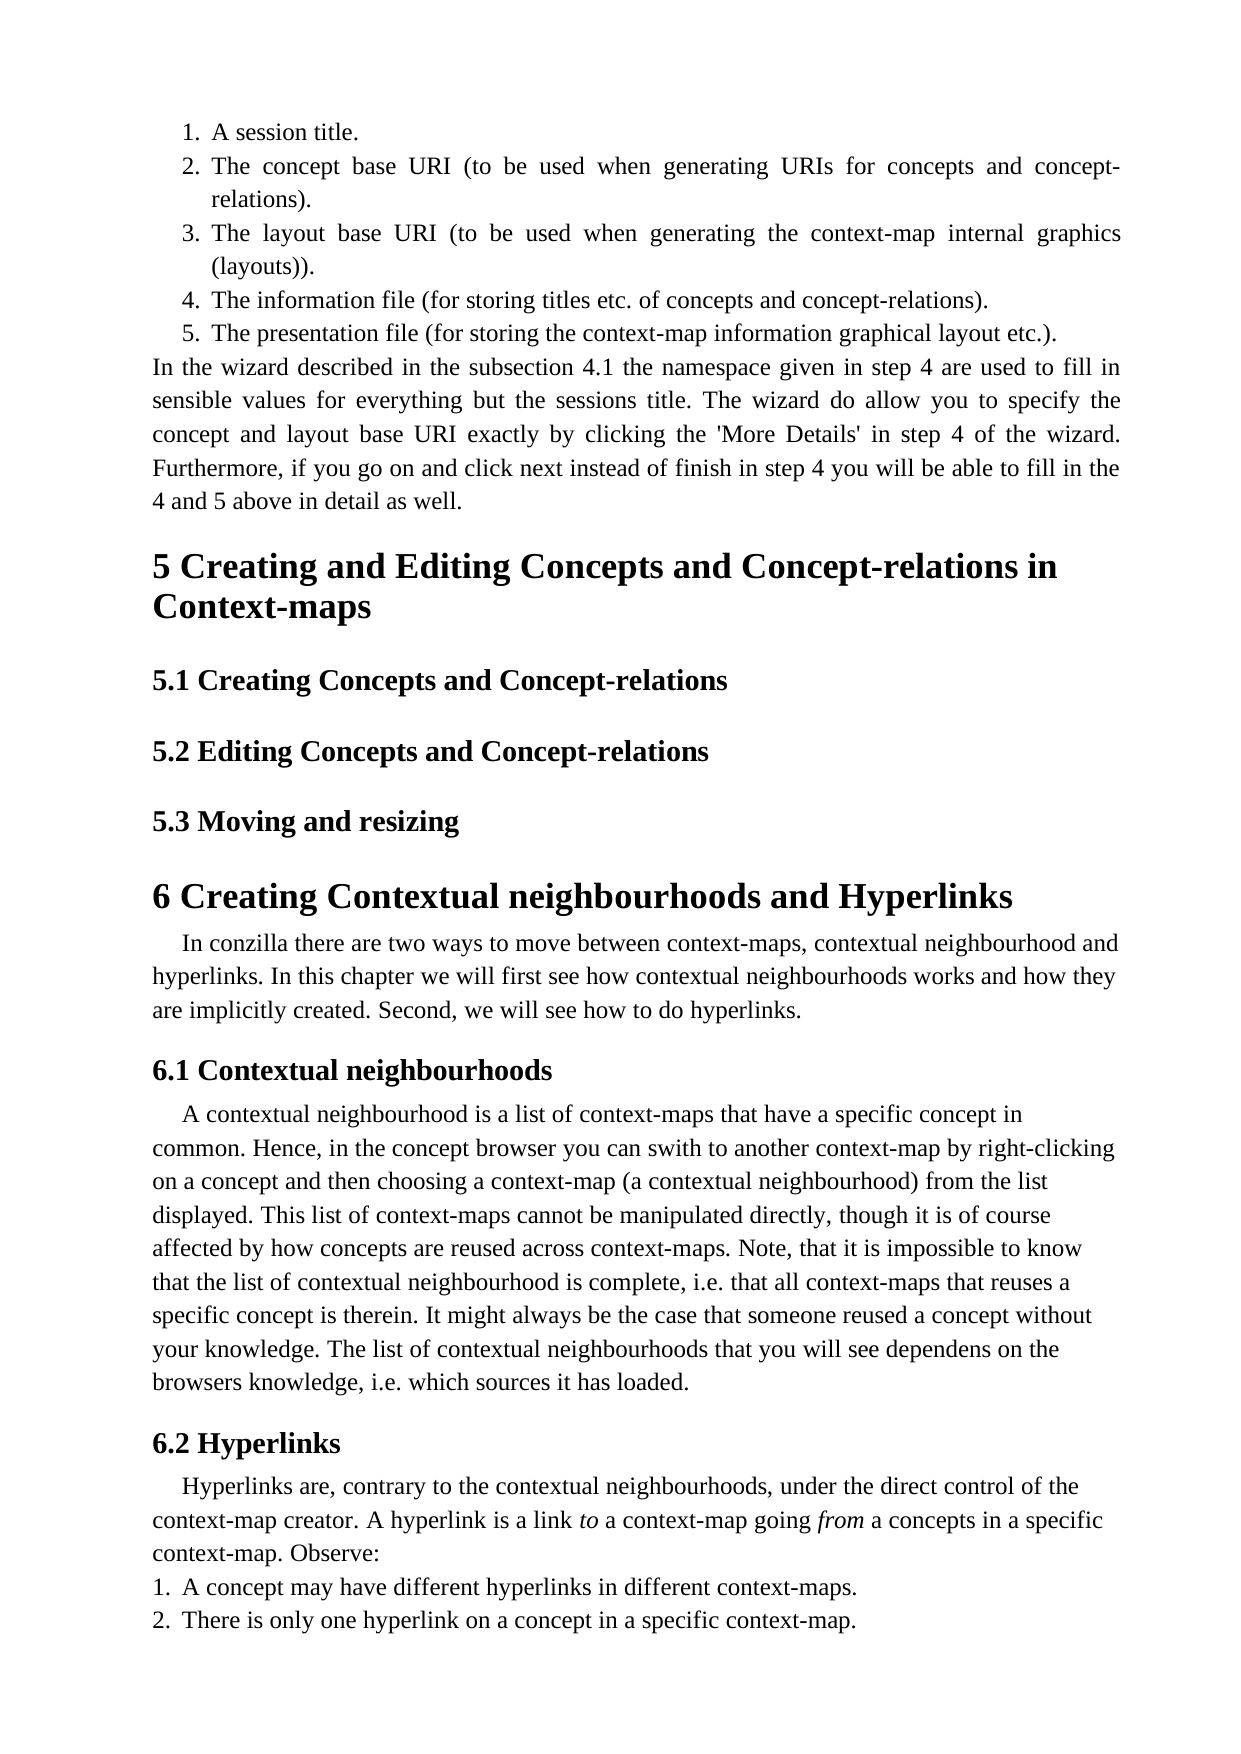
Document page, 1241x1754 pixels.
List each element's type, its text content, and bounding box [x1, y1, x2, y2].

subtitle Moving and resizing [152, 805, 1122, 838]
list A concept may have different hyperlinks in different context-maps. [152, 1573, 1122, 1601]
text Hyperlinks are, contrary to the contextual neighbourhoods, under the direct control of the context-map creator. A hyperlink is a link to a context-map going from a concepts in a specific context-map. Observe: [152, 1472, 1122, 1567]
subtitle Contextual neighbourhoods [152, 1054, 1122, 1087]
list The information file (for storing titles etc. of concepts and concept-relations). [182, 286, 1122, 314]
subtitle Creating Concepts and Concept-relations [152, 664, 1122, 697]
list There is only one hyperlink on a concept in a specific context-map. [152, 1606, 1122, 1634]
list The concept base URI (to be used when generating URIs for concepts and concept-relations). [182, 152, 1122, 213]
list A session title. [182, 118, 1122, 146]
text In the wizard described in the subsection 4.1 the namespace given in step 4 are used to fill in sensible values for everything but the sessions title. The wizard do allow you to specify the concept and layout base URI exactly by clicking the 'More Details' in step 4 of the wizard. Furthermore, if you go on and click next instead of finish in step 4 you will be able to fill in the 4 and 5 above in detail as well. [152, 353, 1122, 515]
list The layout base URI (to be used when generating the context-map internal graphics (layouts)). [182, 219, 1122, 280]
subtitle Hyperlinks [152, 1427, 1122, 1460]
list The presentation file (for storing the context-map information graphical layout etc.). [182, 319, 1122, 347]
subtitle Creating and Editing Concepts and Concept-relations in Context-maps [152, 546, 1122, 627]
subtitle Creating Contextual neighbourhoods and Hyperlinks [152, 876, 1122, 916]
text In conzilla there are two ways to move between context-maps, contextual neighbourhood and hyperlinks. In this chapter we will first see how contextual neighbourhoods works and how they are implicitly created. Second, we will see how to do hyperlinks. [152, 929, 1122, 1024]
text A contextual neighbourhood is a list of context-maps that have a specific concept in common. Hence, in the concept browser you can swith to another context-map by right-clicking on a concept and then choosing a context-map (a contextual neighbourhood) from the list displayed. This list of context-maps cannot be manipulated directly, though it is of course affected by how concepts are reused across context-maps. Note, that it is impossible to know that the list of contextual neighbourhood is complete, i.e. that all context-maps that reuses a specific concept is therein. It might always be the case that someone reused a concept without your knowledge. The list of contextual neighbourhoods that you will see dependens on the browsers knowledge, i.e. which sources it has loaded. [152, 1100, 1122, 1396]
subtitle Editing Concepts and Concept-relations [152, 735, 1122, 768]
